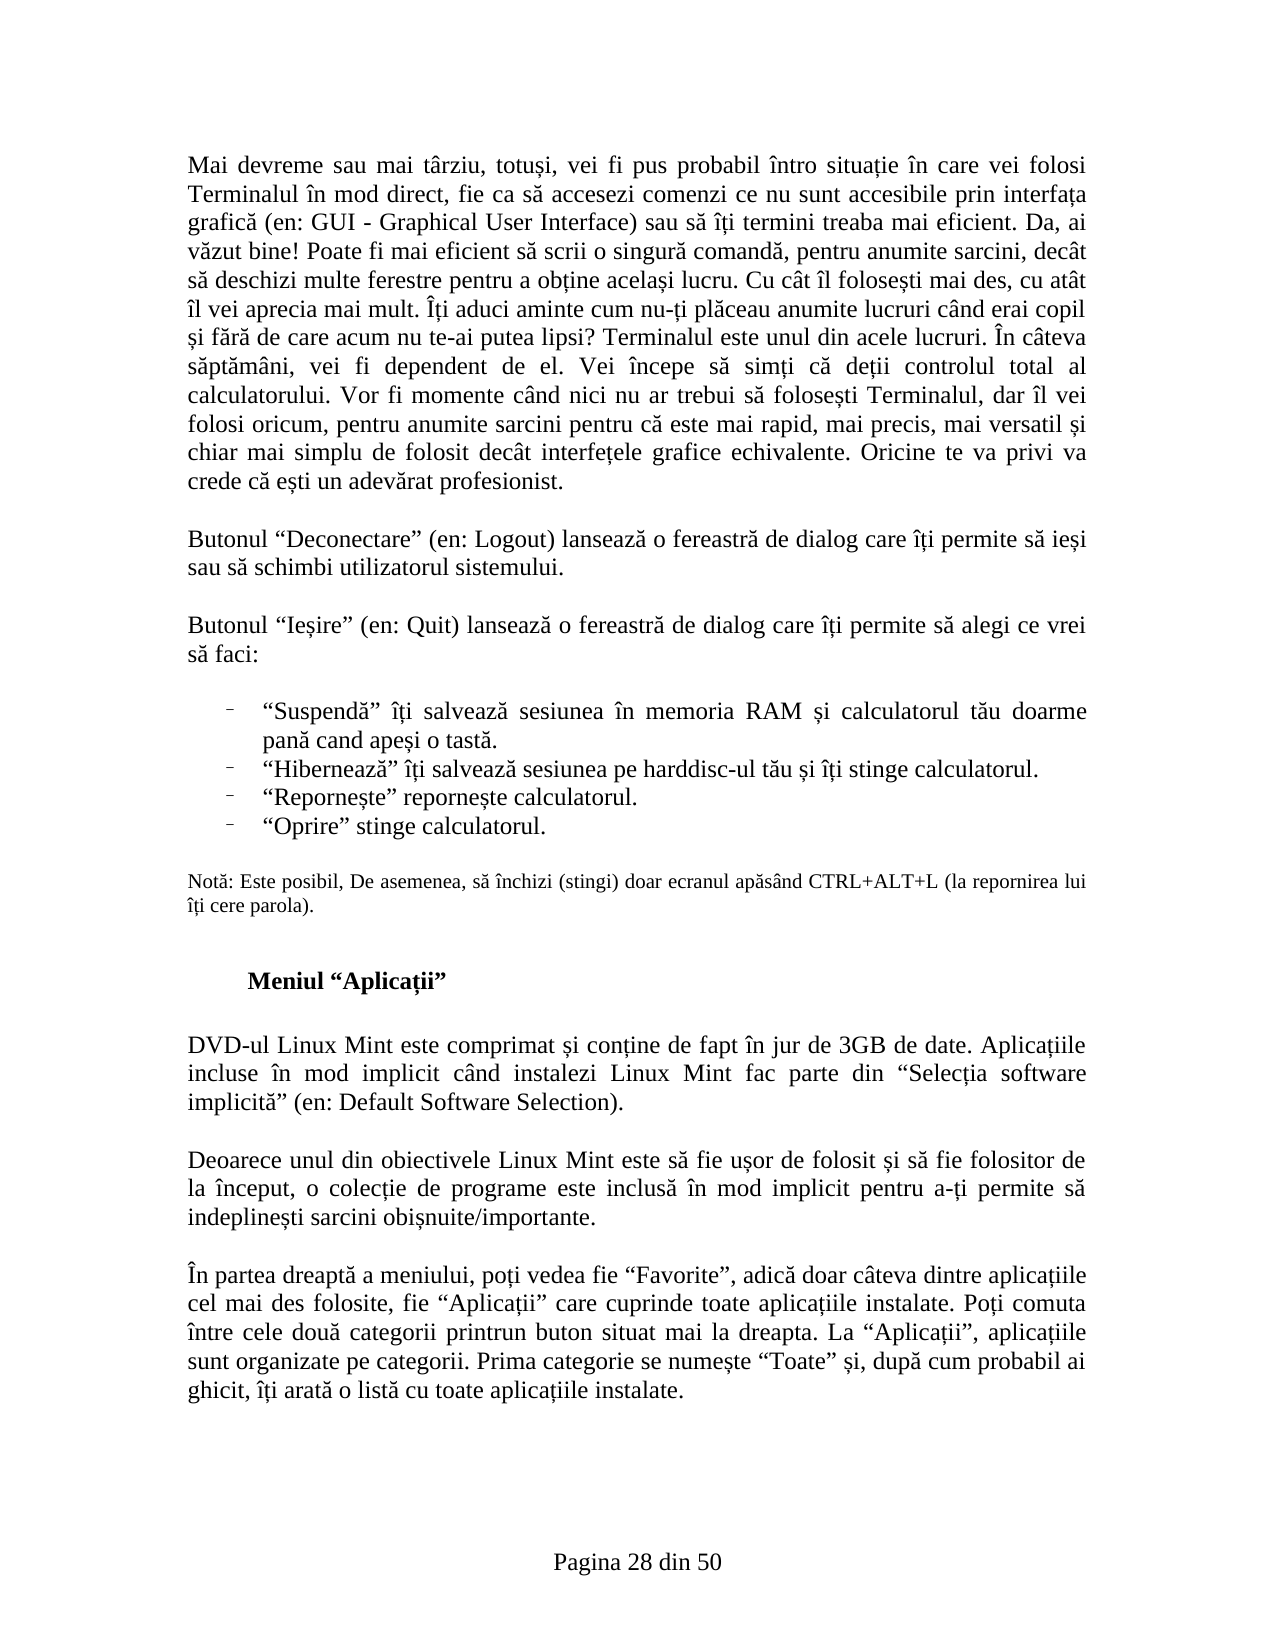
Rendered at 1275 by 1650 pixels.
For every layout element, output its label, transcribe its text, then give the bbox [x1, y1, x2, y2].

text În partea dreaptă a meniului, poți vedea fie “Favorite”, adică doar câteva dintre aplicațiile cel mai des folosite, fie “Aplicații” care cuprinde toate aplicațiile instalate. Poți comuta între cele două categorii printrun buton situat mai la dreapta. La “Aplicații”, aplicațiile sunt organizate pe categorii. Prima categorie se numește “Toate” și, după cum probabil ai ghicit, îți arată o listă cu toate aplicațiile instalate. [187, 1260, 1087, 1403]
list “Hibernează” îți salvează sesiunea pe harddisc-ul tău și îți stinge calculatorul. [225, 754, 1087, 782]
list “Suspendă” îți salvează sesiunea în memoria RAM și calculatorul tău doarme pană cand apeși o tastă. [225, 696, 1087, 754]
text Notă: Este posibil, De asemenea, să închizi (stingi) doar ecranul apăsând CTRL+ALT+L (la repornirea lui îți cere parola). [187, 869, 1087, 917]
list “Repornește” repornește calculatorul. [225, 782, 1087, 811]
text Butonul “Ieșire” (en: Quit) lansează o fereastră de dialog care îți permite să alegi ce vrei să faci: [187, 610, 1087, 667]
subtitle Meniul “Aplicații” [187, 966, 1087, 995]
text Deoarece unul din obiectivele Linux Mint este să fie ușor de folosit și să fie folositor de la început, o colecție de programe este inclusă în mod implicit pentru a-ți permite să indeplinești sarcini obișnuite/importante. [187, 1145, 1087, 1231]
text Mai devreme sau mai târziu, totuși, vei fi pus probabil întro situație în care vei folosi Terminalul în mod direct, fie ca să accesezi comenzi ce nu sunt accesibile prin interfața grafică (en: GUI - Graphical User Interface) sau să îți termini treaba mai eficient. Da, ai văzut bine! Poate fi mai eficient să scrii o singură comandă, pentru anumite sarcini, decât să deschizi multe ferestre pentru a obține același lucru. Cu cât îl folosești mai des, cu atât îl vei aprecia mai mult. Îți aduci aminte cum nu-ți plăceau anumite lucruri când erai copil și fără de care acum nu te-ai putea lipsi? Terminalul este unul din acele lucruri. În câteva săptămâni, vei fi dependent de el. Vei începe să simți că deții controlul total al calculatorului. Vor fi momente când nici nu ar trebui să folosești Terminalul, dar îl vei folosi oricum, pentru anumite sarcini pentru că este mai rapid, mai precis, mai versatil și chiar mai simplu de folosit decât interfețele grafice echivalente. Oricine te va privi va crede că ești un adevărat profesionist. [187, 150, 1087, 495]
text Butonul “Deconectare” (en: Logout) lansează o fereastră de dialog care îți permite să ieși sau să schimbi utilizatorul sistemului. [187, 524, 1087, 581]
list “Oprire” stinge calculatorul. [225, 811, 1087, 840]
text DVD-ul Linux Mint este comprimat și conține de fapt în jur de 3GB de date. Aplicațiile incluse în mod implicit când instalezi Linux Mint fac parte din “Selecția software implicită” (en: Default Software Selection). [187, 1030, 1087, 1116]
